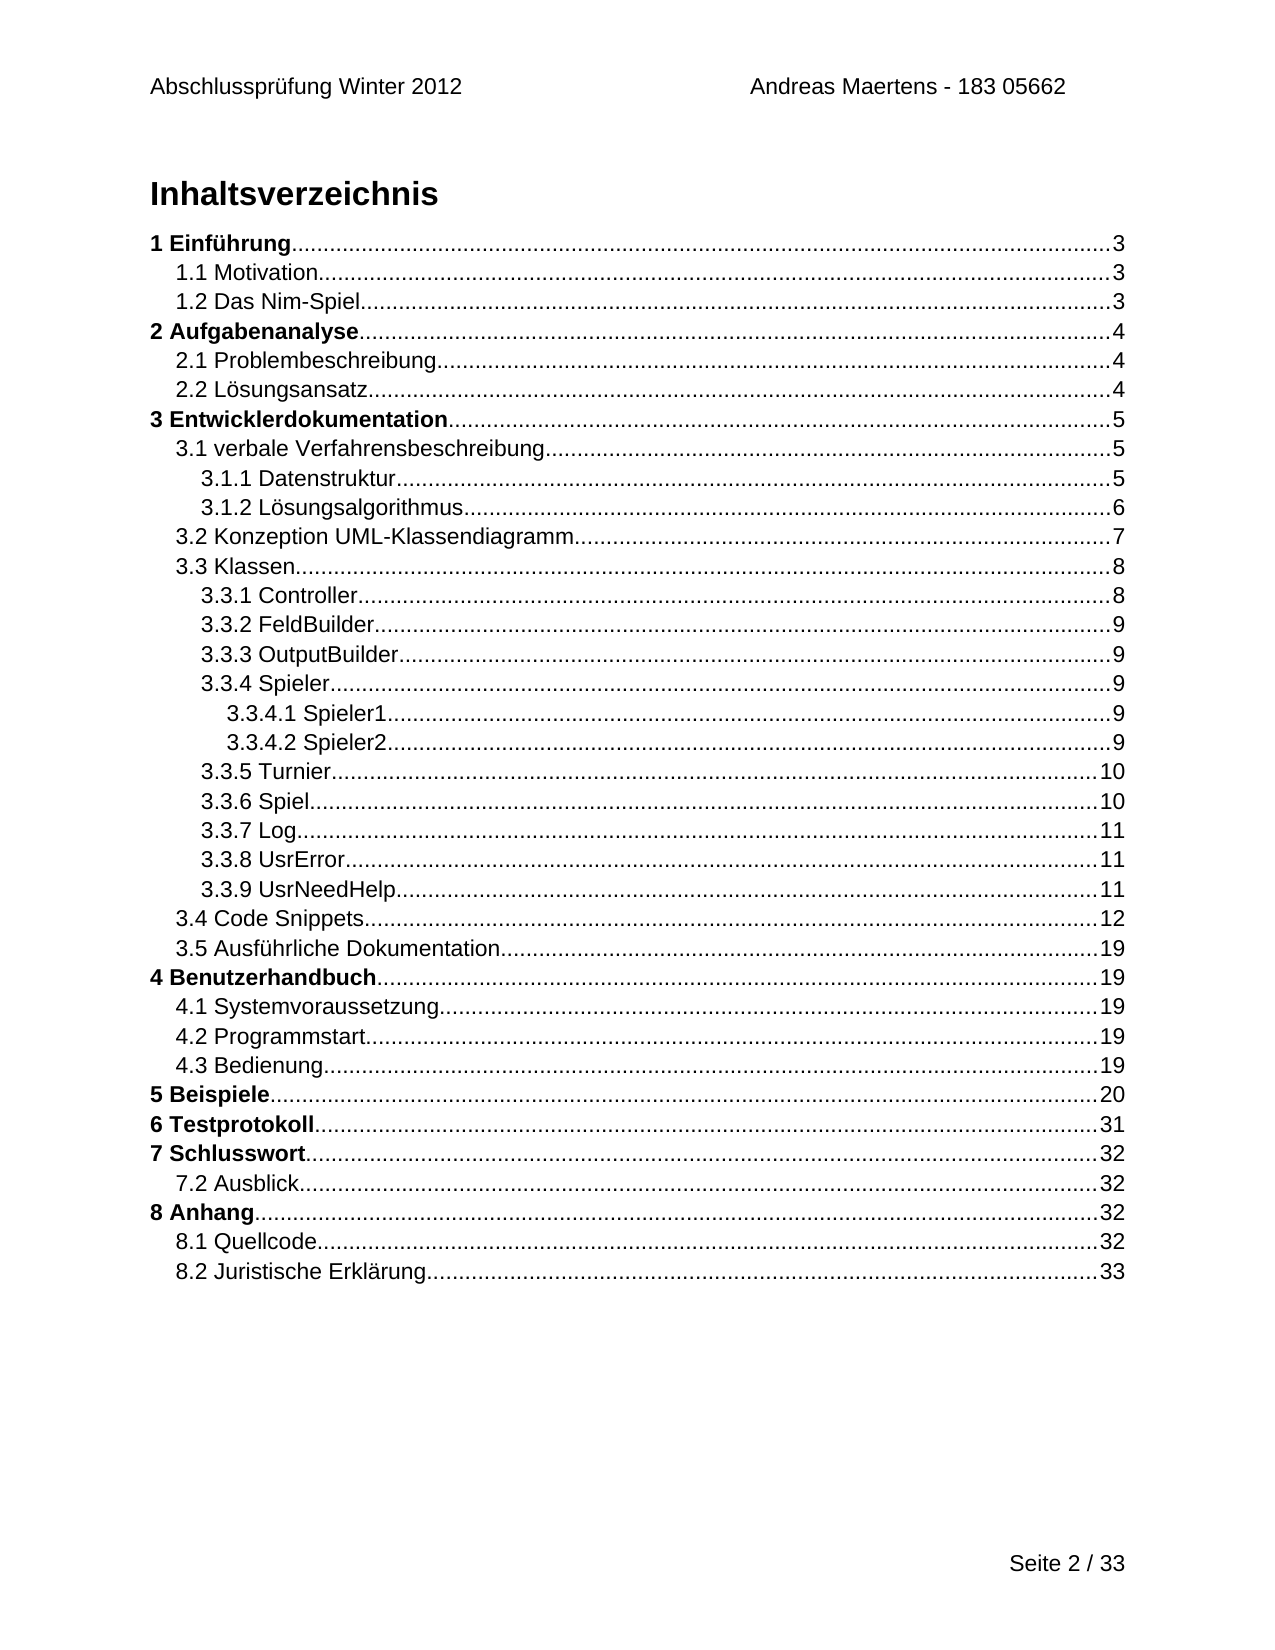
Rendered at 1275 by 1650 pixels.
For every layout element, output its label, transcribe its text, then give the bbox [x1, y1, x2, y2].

text 3.3.5 Turnier 10 [150, 759, 1125, 785]
text 2 Aufgabenanalyse 4 [150, 318, 1125, 344]
text 3 Entwicklerdokumentation 5 [150, 407, 1125, 432]
text 2.1 Problembeschreibung 4 [150, 348, 1125, 373]
text 1 Einführung 3 [150, 230, 1125, 256]
text 6 Testprotokoll 31 [150, 1112, 1125, 1137]
text 4.3 Bedienung 19 [150, 1053, 1125, 1078]
text 3.1.1 Datenstruktur 5 [150, 465, 1125, 491]
text 3.1 verbale Verfahrensbeschreibung 5 [150, 436, 1125, 462]
text 3.2 Konzeption UML-Klassendiagramm 7 [150, 524, 1125, 550]
text 3.4 Code Snippets 12 [150, 906, 1125, 932]
text 2.2 Lösungsansatz 4 [150, 377, 1125, 403]
text 3.3.3 OutputBuilder 9 [150, 642, 1125, 667]
text 4.1 Systemvoraussetzung 19 [150, 994, 1125, 1020]
text 3.3.7 Log 11 [150, 818, 1125, 843]
text 3.5 Ausführliche Dokumentation 19 [150, 935, 1125, 961]
text 3.3.8 UsrError 11 [150, 847, 1125, 873]
text 7 Schlusswort 32 [150, 1141, 1125, 1167]
text 4 Benutzerhandbuch 19 [150, 965, 1125, 990]
text 3.3.2 FeldBuilder 9 [150, 612, 1125, 638]
text 1.2 Das Nim-Spiel 3 [150, 289, 1125, 315]
subtitle Inhaltsverzeichnis [150, 175, 1125, 212]
text 5 Beispiele 20 [150, 1082, 1125, 1108]
text 3.1.2 Lösungsalgorithmus 6 [150, 495, 1125, 520]
text 3.3.4.2 Spieler2 9 [150, 730, 1125, 755]
text 3.3.4 Spieler 9 [150, 671, 1125, 697]
text 3.3.9 UsrNeedHelp 11 [150, 877, 1125, 902]
text 7.2 Ausblick 32 [150, 1170, 1125, 1196]
text 3.3.1 Controller 8 [150, 583, 1125, 608]
text 3.3.6 Spiel 10 [150, 788, 1125, 814]
text 8.1 Quellcode 32 [150, 1229, 1125, 1255]
text 8 Anhang 32 [150, 1200, 1125, 1225]
text 3.3 Klassen 8 [150, 553, 1125, 579]
text 3.3.4.1 Spieler1 9 [150, 700, 1125, 726]
text 8.2 Juristische Erklärung 33 [150, 1258, 1125, 1284]
text 4.2 Programmstart 19 [150, 1023, 1125, 1049]
text 1.1 Motivation 3 [150, 260, 1125, 285]
